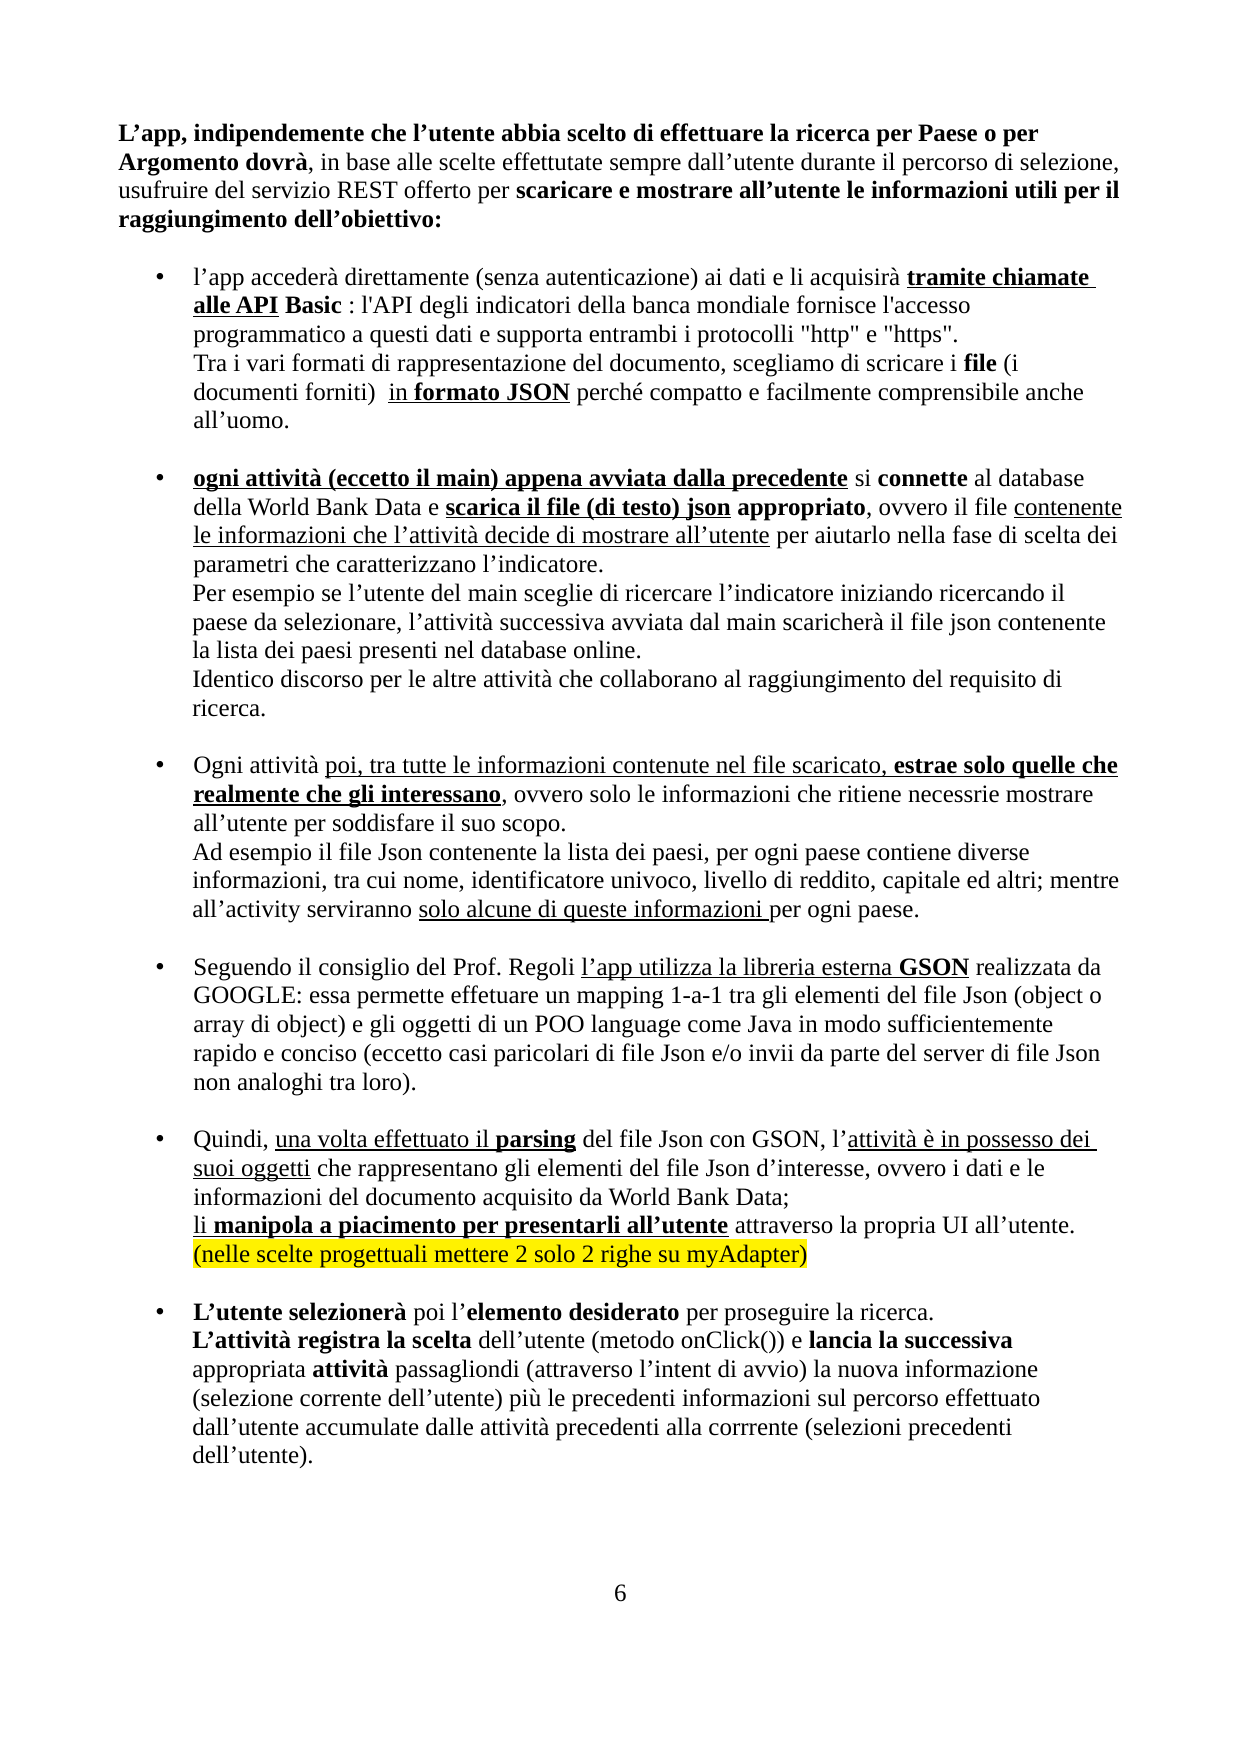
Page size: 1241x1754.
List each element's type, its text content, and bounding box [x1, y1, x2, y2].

list Quindi, una volta effettuato il parsing del file Json con GSON, l’attività è in possesso dei suoi oggetti che rappresentano gli elementi del file Json d’interesse, ovvero i dati e le informazioni del documento acquisito da World Bank Data; [156, 1124, 1122, 1211]
list Ogni attività poi, tra tutte le informazioni contenute nel file scaricato, estrae solo quelle che realmente che gli interessano, ovvero solo le informazioni che ritiene necessrie mostrare all’utente per soddisfare il suo scopo. [156, 751, 1122, 837]
list l’app accederà direttamente (senza autenticazione) ai dati e li acquisirà tramite chiamate alle API Basic : l'API degli indicatori della banca mondiale fornisce l'accesso programmatico a questi dati e supporta entrambi i protocolli "http" e "https". Tra i vari formati di rappresentazione del documento, scegliamo di scricare i file (i documenti forniti) in formato JSON perché compatto e facilmente comprensibile anche all’uomo. [156, 262, 1122, 434]
text L’app, indipendemente che l’utente abbia scelto di effettuare la ricerca per Paese o per Argomento dovrà, in base alle scelte effettutate sempre dall’utente durante il percorso di selezione, usufruire del servizio REST offerto per scaricare e mostrare all’utente le informazioni utili per il raggiungimento dell’obiettivo: [118, 118, 1122, 233]
text Per esempio se l’utente del main sceglie di ricercare l’indicatore iniziando ricercando il paese da selezionare, l’attività successiva avviata dal main scaricherà il file json contenente la lista dei paesi presenti nel database online. [118, 578, 1122, 664]
text L’attività registra la scelta dell’utente (metodo onClick()) e lancia la successiva appropriata attività passagliondi (attraverso l’intent di avvio) la nuova informazione (selezione corrente dell’utente) più le precedenti informazioni sul percorso effettuato dall’utente accumulate dalle attività precedenti alla corrrente (selezioni precedenti dell’utente). [118, 1326, 1122, 1469]
text Ad esempio il file Json contenente la lista dei paesi, per ogni paese contiene diverse informazioni, tra cui nome, identificatore univoco, livello di reddito, capitale ed altri; mentre all’activity serviranno solo alcune di queste informazioni per ogni paese. [118, 837, 1122, 923]
list L’utente selezionerà poi l’elemento desiderato per proseguire la ricerca. [156, 1297, 1122, 1326]
list (nelle scelte progettuali mettere 2 solo 2 righe su myAdapter) [156, 1239, 1122, 1268]
text Identico discorso per le altre attività che collaborano al raggiungimento del requisito di ricerca. [118, 664, 1122, 722]
list Seguendo il consiglio del Prof. Regoli l’app utilizza la libreria esterna GSON realizzata da GOOGLE: essa permette effetuare un mapping 1-a-1 tra gli elementi del file Json (object o array di object) e gli oggetti di un POO language come Java in modo sufficientemente rapido e conciso (eccetto casi paricolari di file Json e/o invii da parte del server di file Json non analoghi tra loro). [156, 952, 1122, 1096]
list li manipola a piacimento per presentarli all’utente attraverso la propria UI all’utente. [156, 1211, 1122, 1239]
list ogni attività (eccetto il main) appena avviata dalla precedente si connette al database della World Bank Data e scarica il file (di testo) json appropriato, ovvero il file contenente le informazioni che l’attività decide di mostrare all’utente per aiutarlo nella fase di scelta dei parametri che caratterizzano l’indicatore. [156, 463, 1122, 578]
